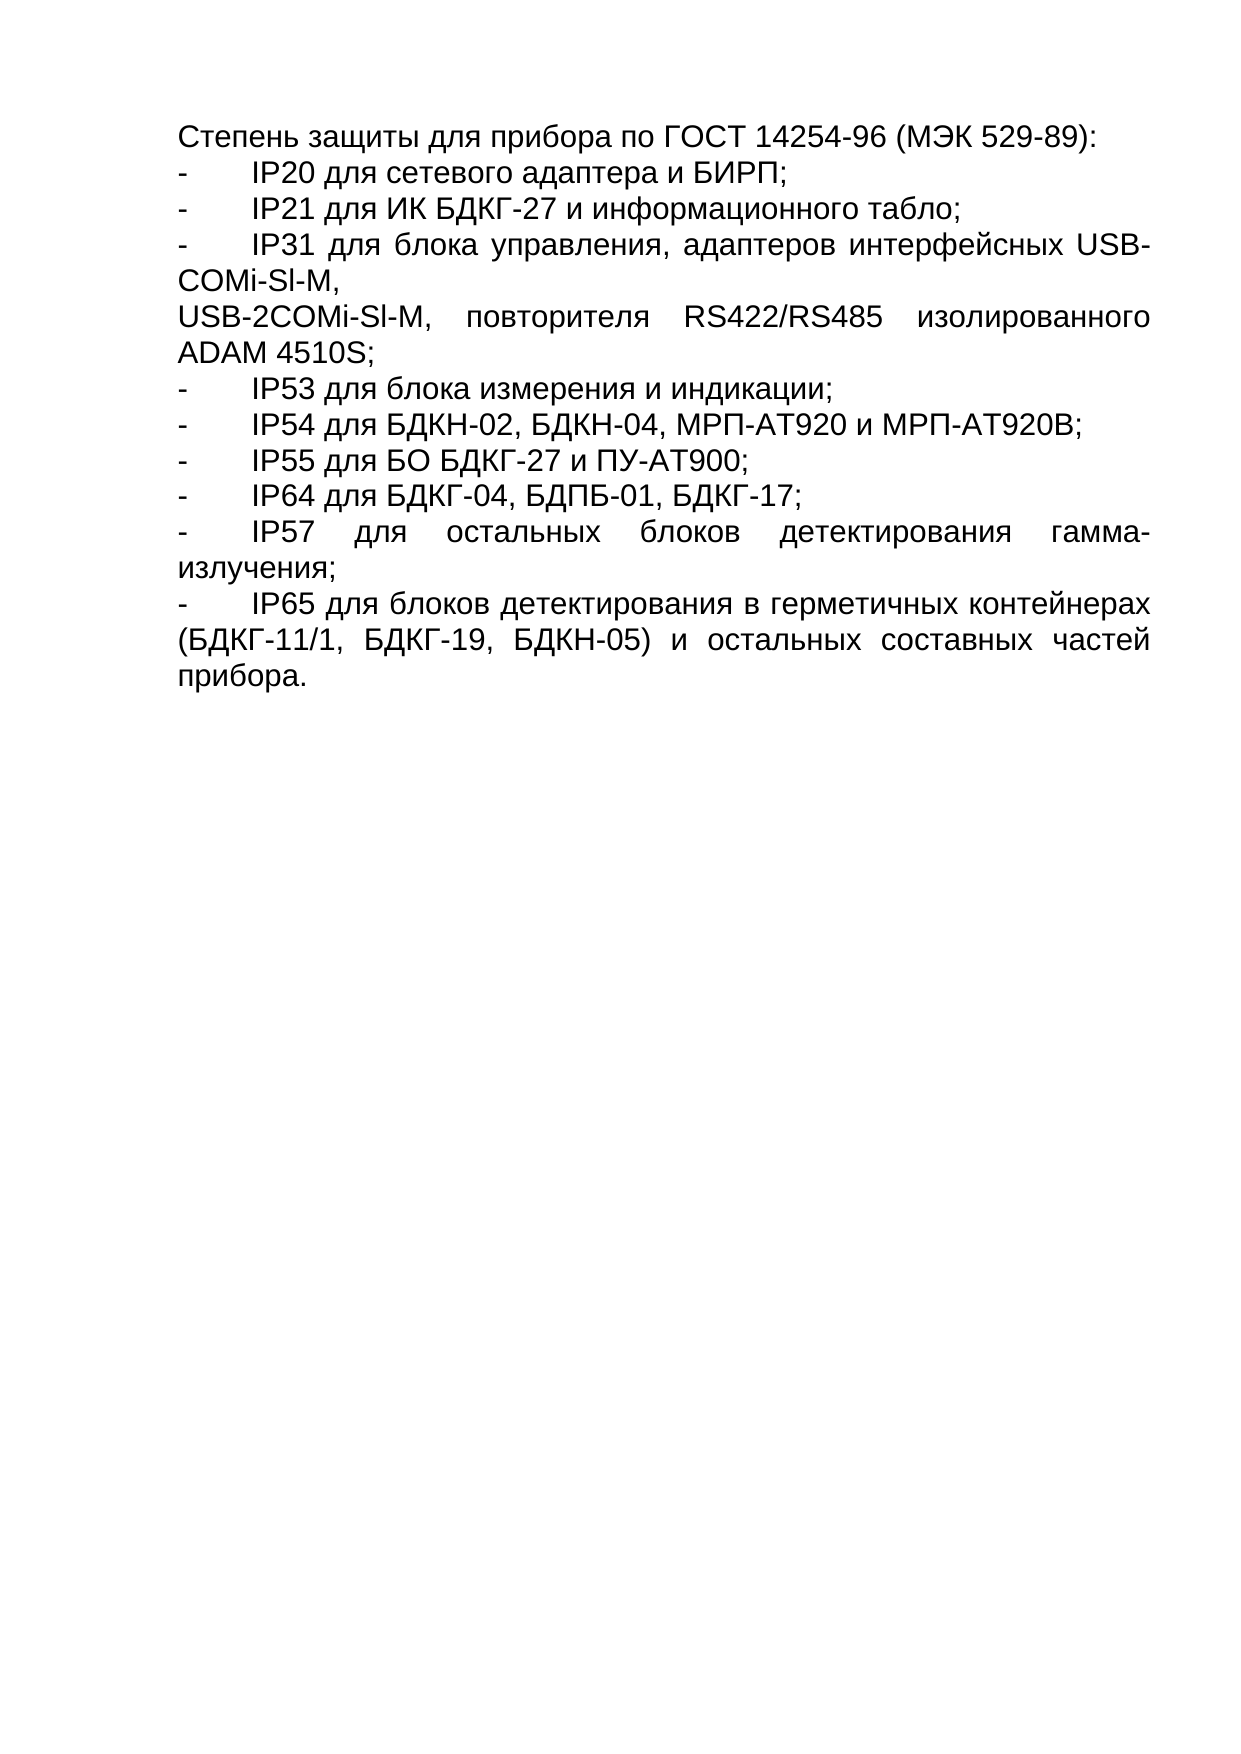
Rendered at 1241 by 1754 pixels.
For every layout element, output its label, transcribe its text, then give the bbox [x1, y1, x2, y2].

text - IP20 для сетевого адаптера и БИРП; [177, 154, 1152, 190]
text Степень защиты для прибора по ГОСТ 14254-96 (МЭК 529-89): [177, 118, 1152, 154]
text - IP21 для ИК БДКГ-27 и информационного табло; [177, 190, 1152, 226]
text - IP53 для блока измерения и индикации; [177, 370, 1152, 406]
text - IP65 для блоков детектирования в герметичных контейнерах (БДКГ-11/1, БДКГ-19, БДКН-05) и остальных составных частей прибора. [177, 585, 1152, 693]
text - IP55 для БО БДКГ-27 и ПУ-АТ900; [177, 442, 1152, 477]
text - IP57 для остальных блоков детектирования гамма-излучения; [177, 513, 1152, 585]
text - IP64 для БДКГ-04, БДПБ-01, БДКГ-17; [177, 477, 1152, 513]
text USB-2COMi-Sl-M, повторителя RS422/RS485 изолированного ADAM 4510S; [177, 298, 1152, 370]
text - IP54 для БДКН-02, БДКН-04, МРП-АТ920 и МРП-АТ920В; [177, 406, 1152, 442]
text - IP31 для блока управления, адаптеров интерфейсных USB-COMi-Sl-M, [177, 226, 1152, 298]
